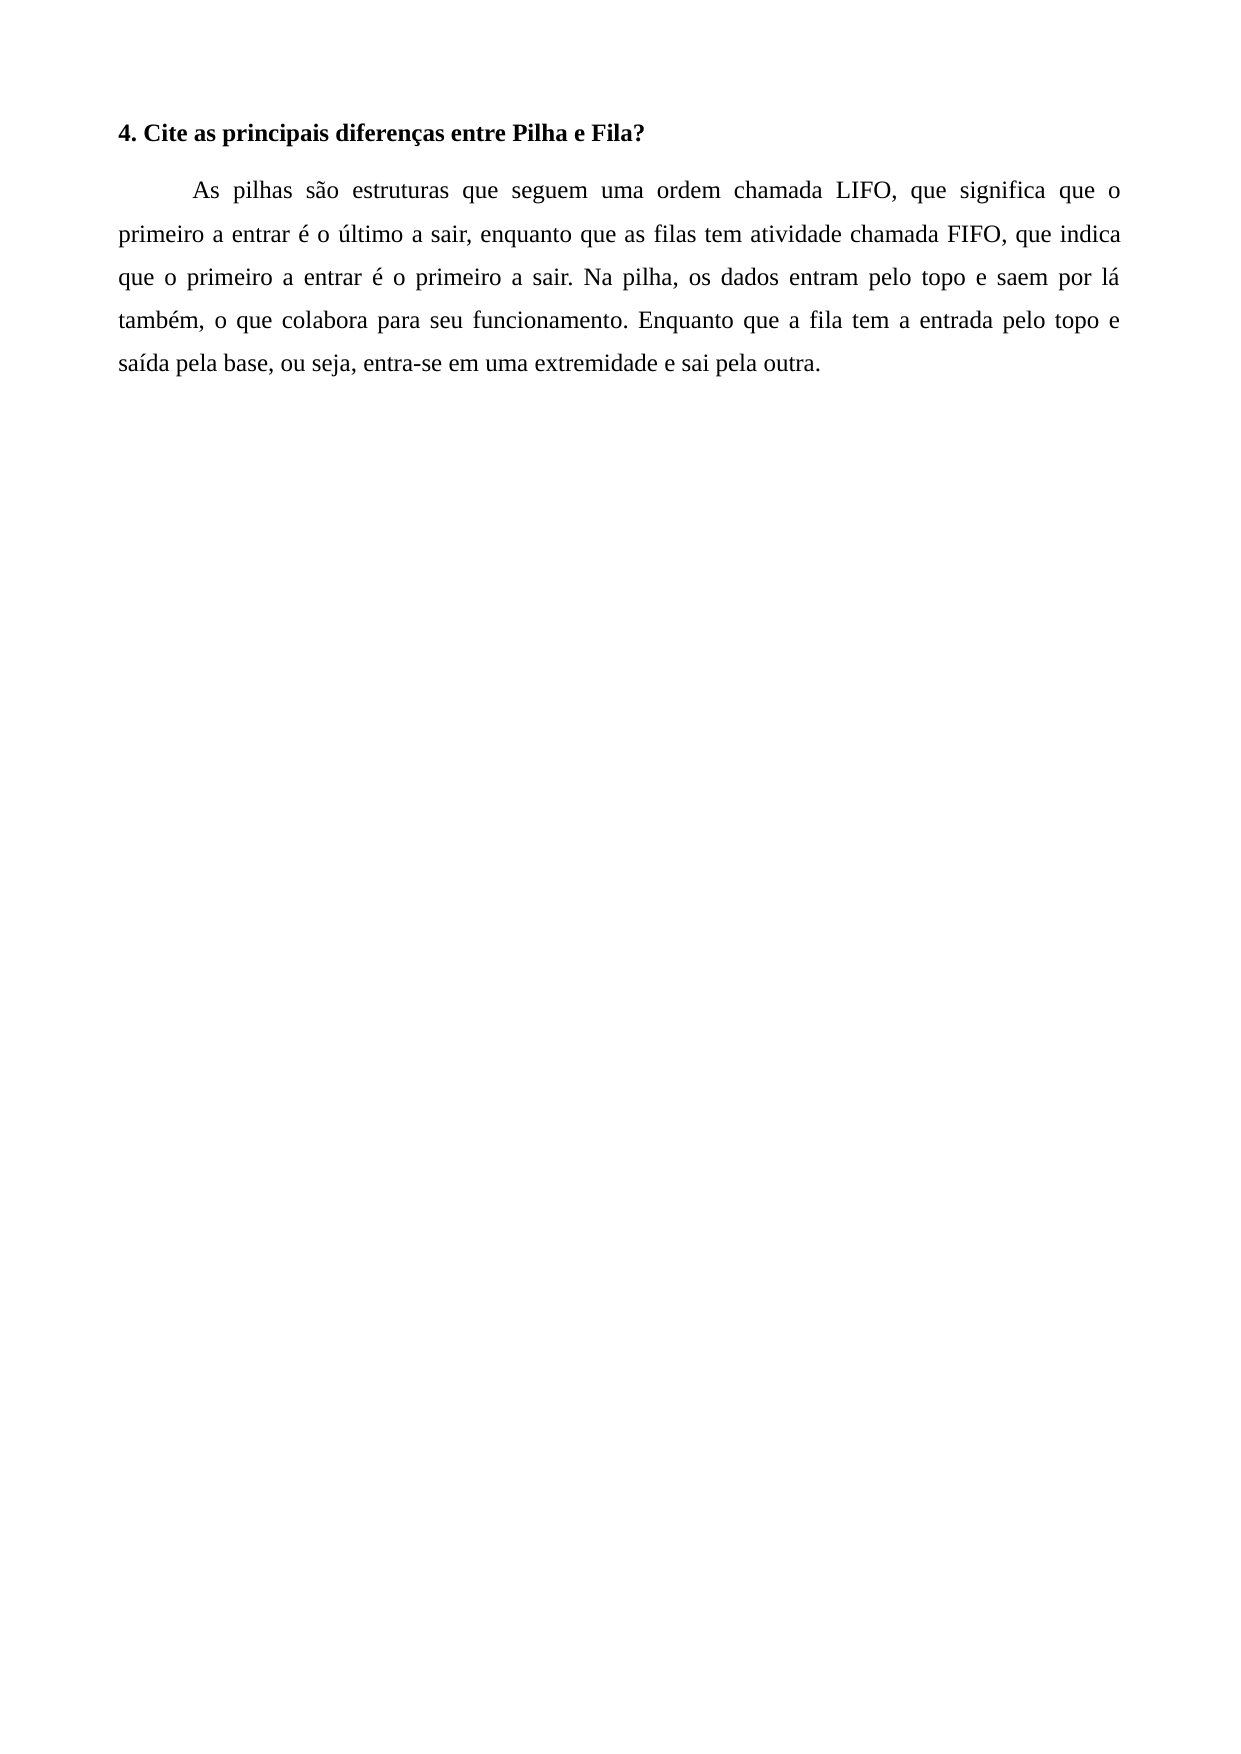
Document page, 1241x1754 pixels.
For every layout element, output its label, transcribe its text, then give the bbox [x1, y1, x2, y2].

text As pilhas são estruturas que seguem uma ordem chamada LIFO, que significa que o primeiro a entrar é o último a sair, enquanto que as filas tem atividade chamada FIFO, que indica que o primeiro a entrar é o primeiro a sair. Na pilha, os dados entram pelo topo e saem por lá também, o que colabora para seu funcionamento. Enquanto que a fila tem a entrada pelo topo e saída pela base, ou seja, entra-se em uma extremidade e sai pela outra. [118, 176, 1122, 377]
text 4. Cite as principais diferenças entre Pilha e Fila? [118, 118, 1122, 147]
